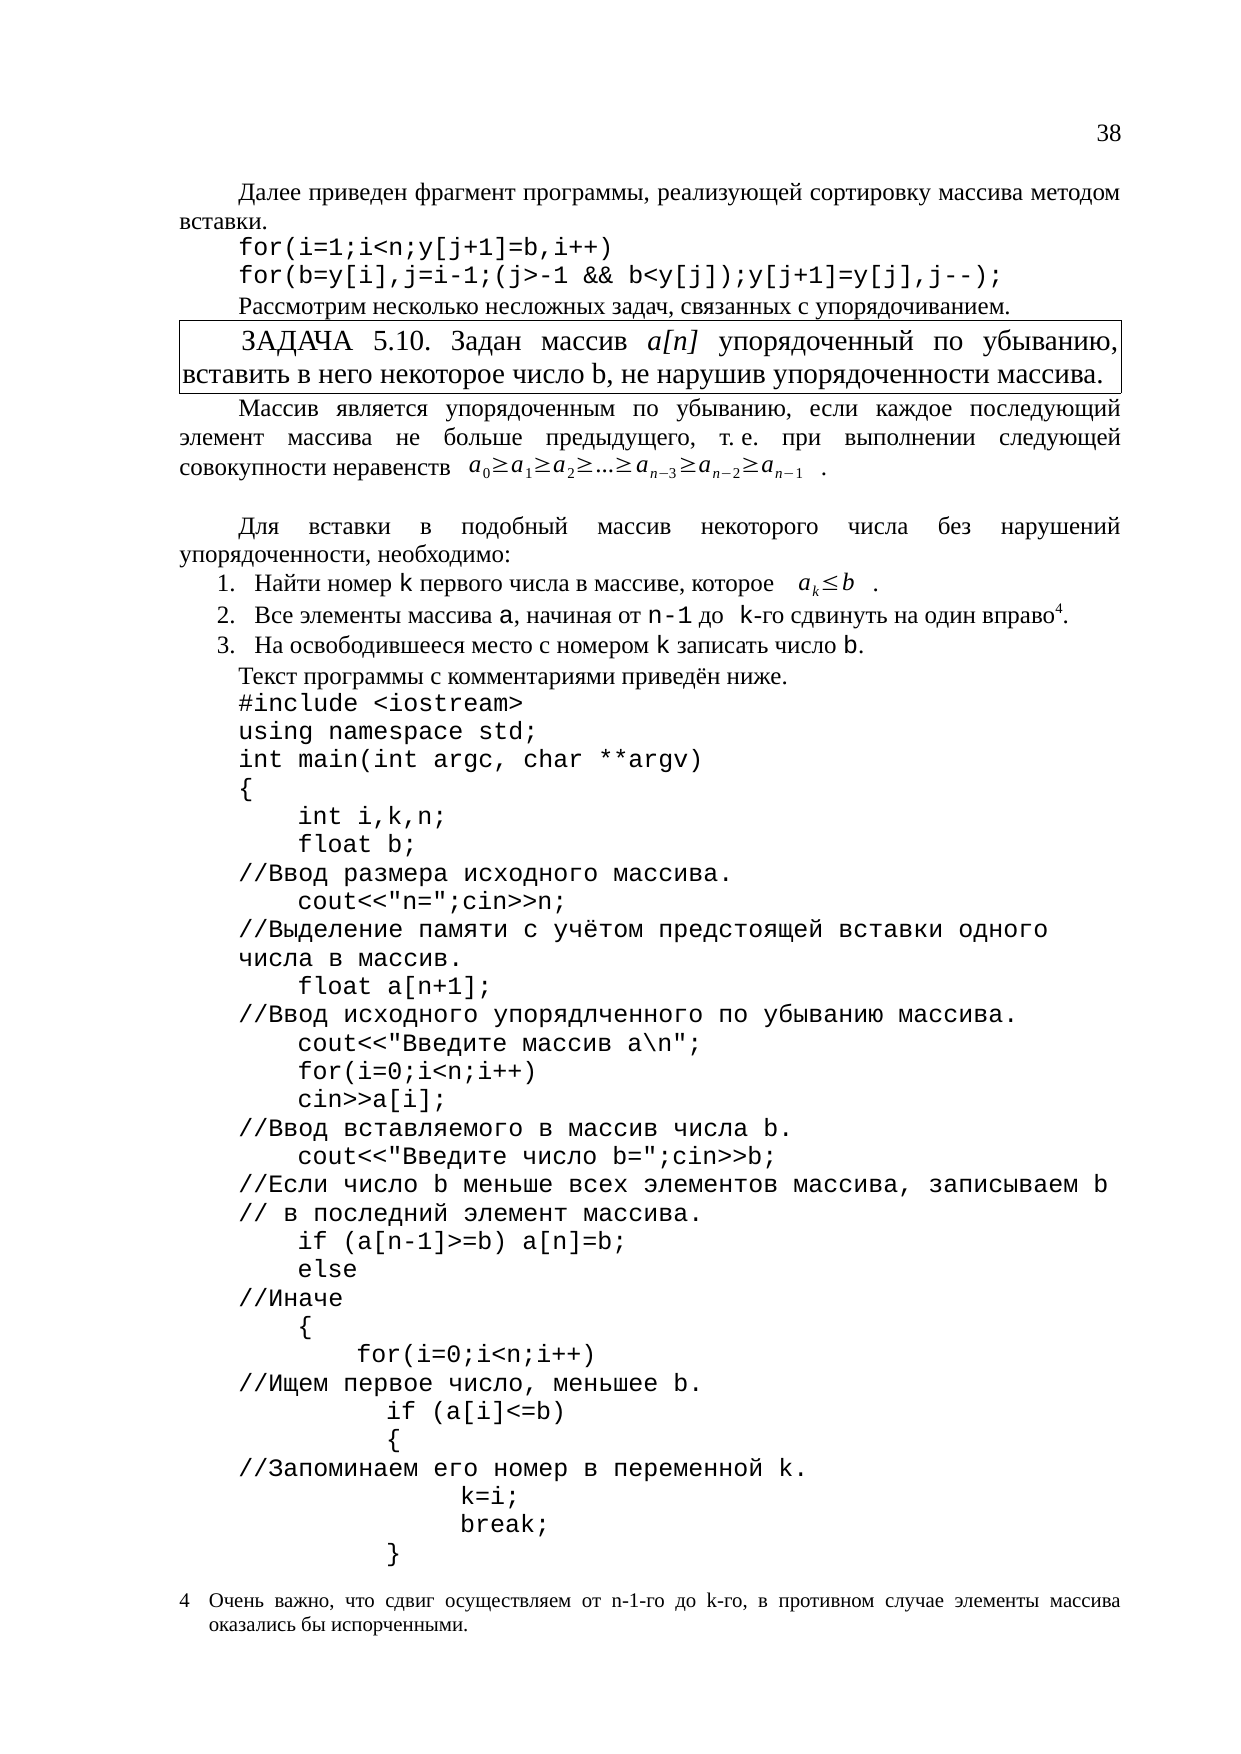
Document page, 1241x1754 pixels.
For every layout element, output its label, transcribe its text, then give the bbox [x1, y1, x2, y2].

text //Ввод исходного упорядлченного по убыванию массива. [238, 1002, 1121, 1030]
text //Если число b меньше всех элементов массива, записываем b [238, 1172, 1121, 1200]
text for(i=1;i<n;y[j+1]=b,i++) [238, 234, 1121, 263]
text ЗАДАЧА 5.10. Задан массив a[n] упорядоченный по убыванию, вставить в него некоторое число b, не нарушив упорядоченности массива. [180, 321, 1121, 393]
text int main(int argc, char **argv) [238, 747, 1121, 775]
text for(b=y[i],j=i-1;(j>-1 && b<y[j]);y[j+1]=y[j],j--); [238, 263, 1121, 291]
text else [238, 1257, 1121, 1285]
text k=i; [238, 1483, 1121, 1512]
text //Ищем первое число, меньшее b. [238, 1370, 1121, 1398]
text } [238, 1540, 1121, 1568]
text float b; [238, 832, 1121, 860]
text //Выделение памяти с учётом предстоящей вставки одного числа в массив. [238, 917, 1121, 973]
text if (a[i]<=b) [238, 1398, 1121, 1427]
text // в последний элемент массива. [238, 1200, 1121, 1228]
text break; [238, 1512, 1121, 1540]
text #include <iostream> [238, 690, 1121, 718]
text cout<<"Введите число b=";cin>>b; [238, 1143, 1121, 1172]
text //Ввод вставляемого в массив числа b. [238, 1115, 1121, 1143]
text //Ввод размера исходного массива. [238, 860, 1121, 888]
list Все элементы массива a, начиная от n-1 до k-го сдвинуть на один вправо. [217, 600, 1121, 631]
list На освободившееся место с номером k записать число b. [217, 631, 1121, 661]
text for(i=0;i<n;i++) [238, 1342, 1121, 1370]
text //Иначе [238, 1285, 1121, 1313]
text Массив является упорядоченным по убыванию, если каждое последующий элемент массива не больше предыдущего, т. е. при выполнении следующей совокупности неравенств. [179, 394, 1121, 482]
list Очень важно, что сдвиг осуществляем от n-1-го до k-го, в противном случае элементы массива оказались бы испорченными. [179, 1588, 1121, 1636]
text cout<<"Введите массив a\n"; [238, 1030, 1121, 1058]
text //Запоминаем его номер в переменной k. [238, 1455, 1121, 1483]
text { [238, 1313, 1121, 1342]
text for(i=0;i<n;i++) [238, 1058, 1121, 1087]
text { [238, 1427, 1121, 1455]
text Далее приведен фрагмент программы, реализующей сортировку массива методом вставки. [179, 177, 1121, 234]
text Текст программы с комментариями приведён ниже. [179, 661, 1121, 690]
text cout<<"n=";cin>>n; [238, 888, 1121, 917]
list Найти номер k первого числа в массиве, которое . [217, 568, 1121, 600]
text Для вставки в подобный массив некоторого числа без нарушений упорядоченности, необходимо: [179, 511, 1121, 568]
text int i,k,n; [238, 803, 1121, 832]
text if (a[n-1]>=b) a[n]=b; [238, 1228, 1121, 1257]
text cin>>a[i]; [238, 1087, 1121, 1115]
text Рассмотрим несколько несложных задач, связанных с упорядочиванием. [179, 291, 1121, 320]
text float a[n+1]; [238, 973, 1121, 1002]
text { [238, 775, 1121, 803]
text using namespace std; [238, 718, 1121, 747]
